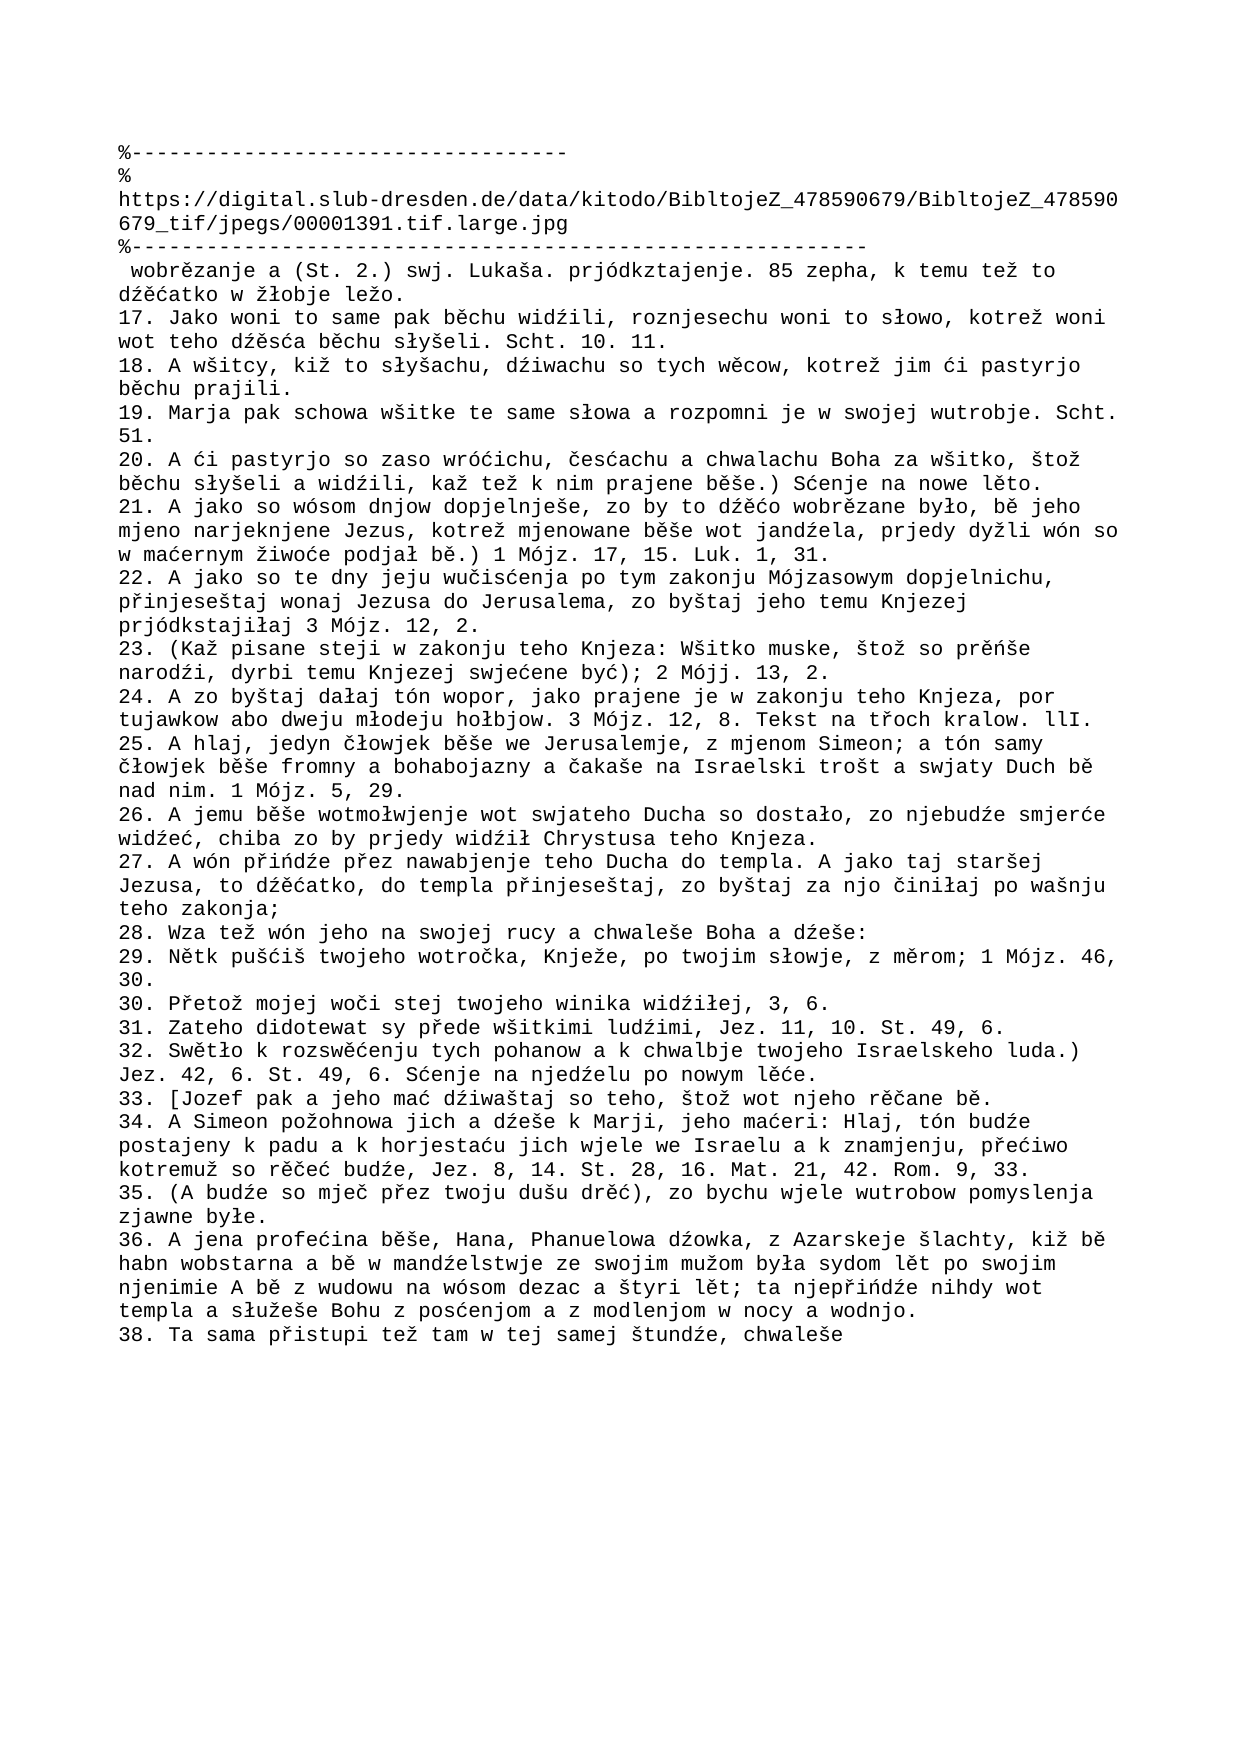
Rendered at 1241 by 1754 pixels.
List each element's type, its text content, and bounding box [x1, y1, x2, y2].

text 22. A jako so te dny jeju wučisćenja po tym zakonju Mójzasowym dopjelnichu, přinjeseštaj wonaj Jezusa do Jerusalema, zo byštaj jeho temu Knjezej prjódkstajiłaj 3 Mójz. 12, 2. [118, 567, 1122, 638]
text 24. A zo byštaj dałaj tón wopor, jako prajene je w zakonju teho Knjeza, por tujawkow abo dweju młodeju hołbjow. 3 Mójz. 12, 8. Tekst na třoch kralow. llI. [118, 686, 1122, 733]
text 31. Zateho didotewat sy přede wšitkimi ludźimi, Jez. 11, 10. St. 49, 6. [118, 1017, 1122, 1040]
text 17. Jako woni to same pak běchu widźili, roznjesechu woni to słowo, kotrež woni wot teho dźěsća běchu słyšeli. Scht. 10. 11. [118, 307, 1122, 354]
text %----------------------------------------------------------- [118, 236, 1122, 260]
text wobrězanje a (St. 2.) swj. Lukaša. prjódkztajenje. 85 zepha, k temu tež to dźěćatko w žłobje ležo. [118, 260, 1122, 307]
text 29. Nětk pušćiš twojeho wotročka, Knježe, po twojim słowje, z měrom; 1 Mójz. 46, 30. [118, 946, 1122, 993]
text 33. [Jozef pak a jeho mać dźiwaštaj so teho, štož wot njeho rěčane bě. [118, 1088, 1122, 1111]
text 30. Přetož mojej woči stej twojeho winika widźiłej, 3, 6. [118, 993, 1122, 1017]
text 38. Ta sama přistupi tež tam w tej samej štundźe, chwaleše [118, 1324, 1122, 1348]
text 20. A ći pastyrjo so zaso wróćichu, česćachu a chwalachu Boha za wšitko, štož běchu słyšeli a widźili, kaž tež k nim prajene běše.) Sćenje na nowe lěto. [118, 449, 1122, 496]
text 35. (A budźe so mječ přez twoju dušu drěć), zo bychu wjele wutrobow pomyslenja zjawne byłe. [118, 1182, 1122, 1229]
text % https://digital.slub-dresden.de/data/kitodo/BibltojeZ_478590679/BibltojeZ_478590679_tif/jpegs/00001391.tif.large.jpg [118, 165, 1122, 236]
text 36. A jena profećina běše, Hana, Phanuelowa dźowka, z Azarskeje šlachty, kiž bě habn wobstarna a bě w mandźelstwje ze swojim mužom była sydom lět po swojim njenimie A bě z wudowu na wósom dezac a štyri lět; ta njepřińdźe nihdy wot templa a słužeše Bohu z posćenjom a z modlenjom w nocy a wodnjo. [118, 1229, 1122, 1324]
text %----------------------------------- [118, 142, 1122, 165]
text 32. Swětło k rozswěćenju tych pohanow a k chwalbje twojeho Israelskeho luda.) Jez. 42, 6. St. 49, 6. Sćenje na njedźelu po nowym lěće. [118, 1040, 1122, 1088]
text 28. Wza tež wón jeho na swojej rucy a chwaleše Boha a dźeše: [118, 922, 1122, 946]
text 26. A jemu běše wotmołwjenje wot swjateho Ducha so dostało, zo njebudźe smjerće widźeć, chiba zo by prjedy widźił Chrystusa teho Knjeza. [118, 804, 1122, 851]
text 27. A wón přińdźe přez nawabjenje teho Ducha do templa. A jako taj staršej Jezusa, to dźěćatko, do templa přinjeseštaj, zo byštaj za njo činiłaj po wašnju teho zakonja; [118, 851, 1122, 922]
text 34. A Simeon požohnowa jich a dźeše k Marji, jeho maćeri: Hlaj, tón budźe postajeny k padu a k horjestaću jich wjele we Israelu a k znamjenju, přećiwo kotremuž so rěčeć budźe, Jez. 8, 14. St. 28, 16. Mat. 21, 42. Rom. 9, 33. [118, 1111, 1122, 1182]
text 19. Marja pak schowa wšitke te same słowa a rozpomni je w swojej wutrobje. Scht. 51. [118, 402, 1122, 449]
text 25. A hlaj, jedyn čłowjek běše we Jerusalemje, z mjenom Simeon; a tón samy čłowjek běše fromny a bohabojazny a čakaše na Israelski trošt a swjaty Duch bě nad nim. 1 Mójz. 5, 29. [118, 733, 1122, 804]
text 18. A wšitcy, kiž to słyšachu, dźiwachu so tych wěcow, kotrež jim ći pastyrjo běchu prajili. [118, 354, 1122, 402]
text 23. (Kaž pisane steji w zakonju teho Knjeza: Wšitko muske, štož so prěńše narodźi, dyrbi temu Knjezej swjećene być); 2 Mójj. 13, 2. [118, 638, 1122, 686]
text 21. A jako so wósom dnjow dopjelnješe, zo by to dźěćo wobrězane było, bě jeho mjeno narjeknjene Jezus, kotrež mjenowane běše wot jandźela, prjedy dyžli wón so w maćernym žiwoće podjał bě.) 1 Mójz. 17, 15. Luk. 1, 31. [118, 496, 1122, 567]
